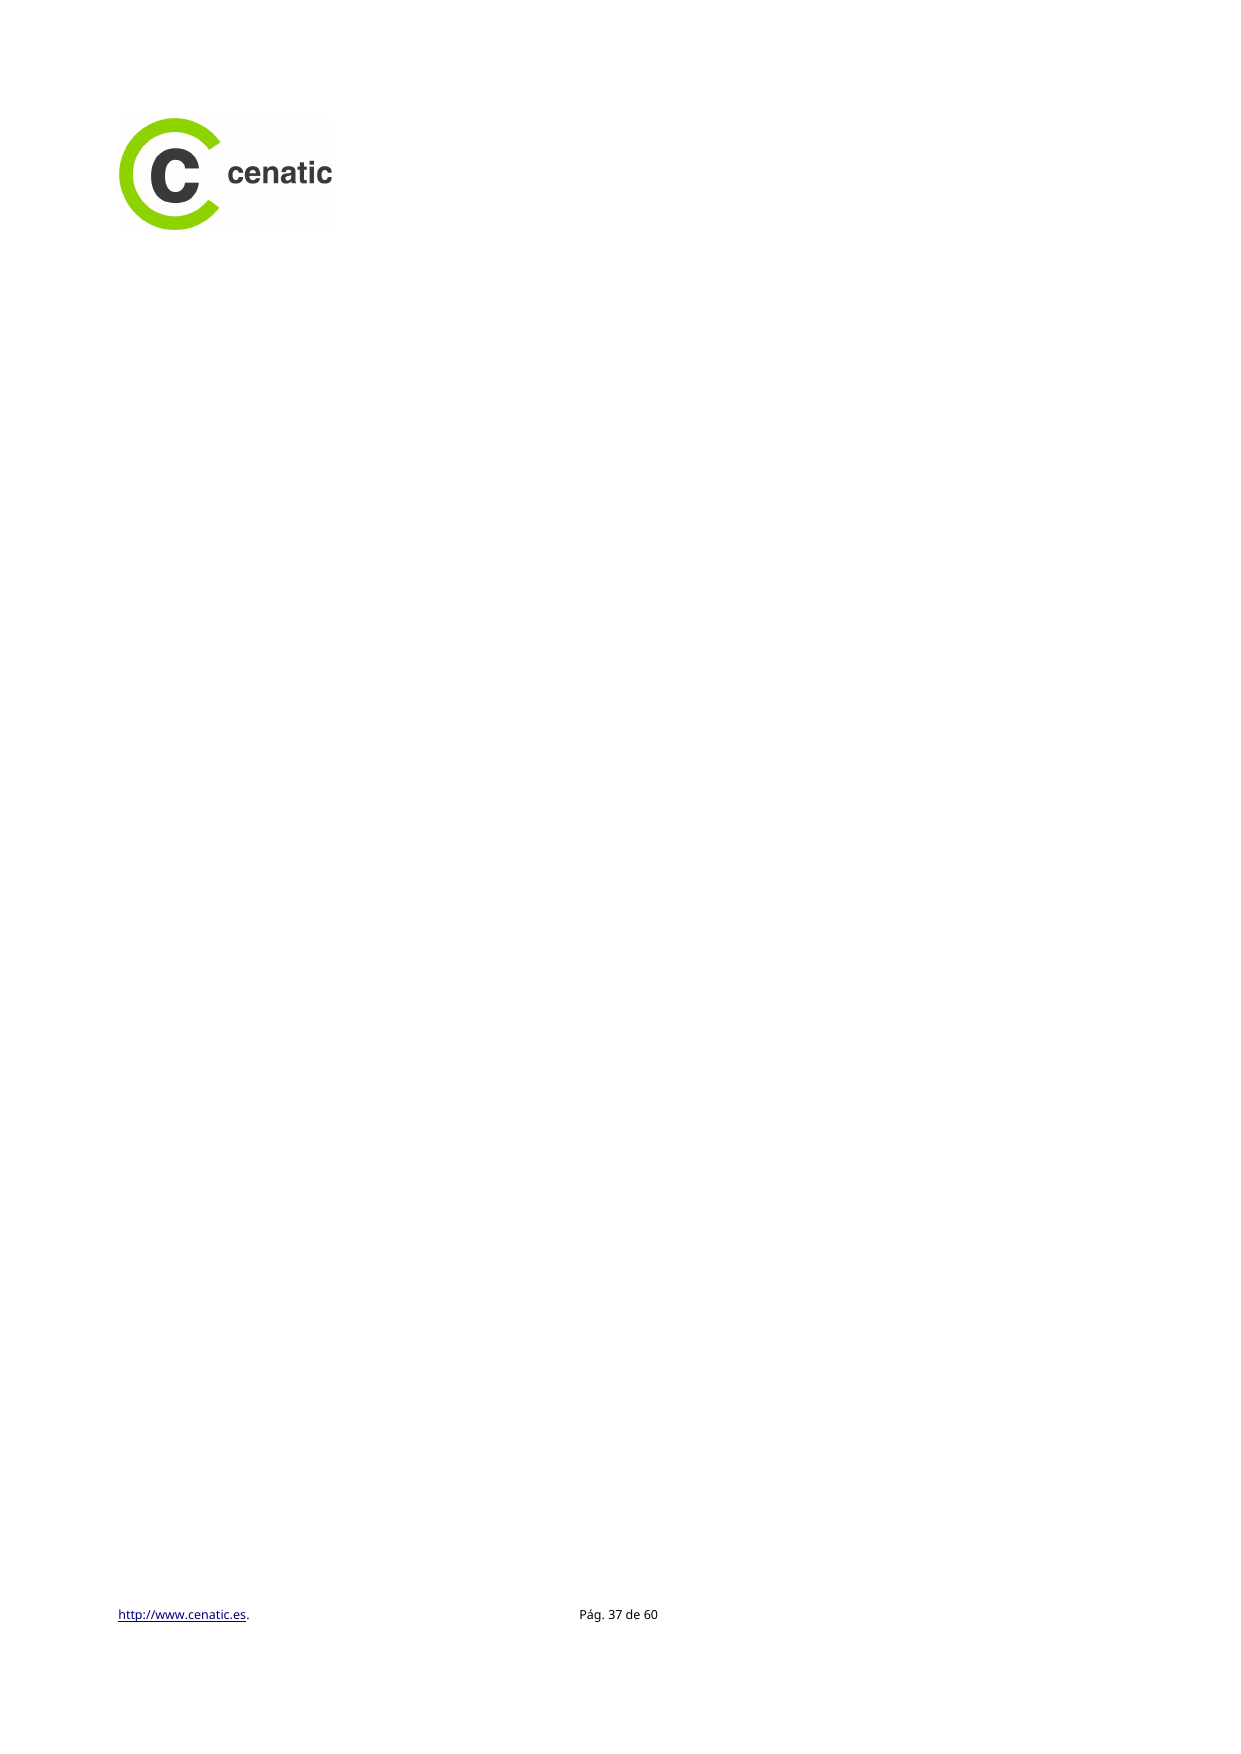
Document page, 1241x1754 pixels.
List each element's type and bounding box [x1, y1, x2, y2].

picture [119, 118, 332, 230]
